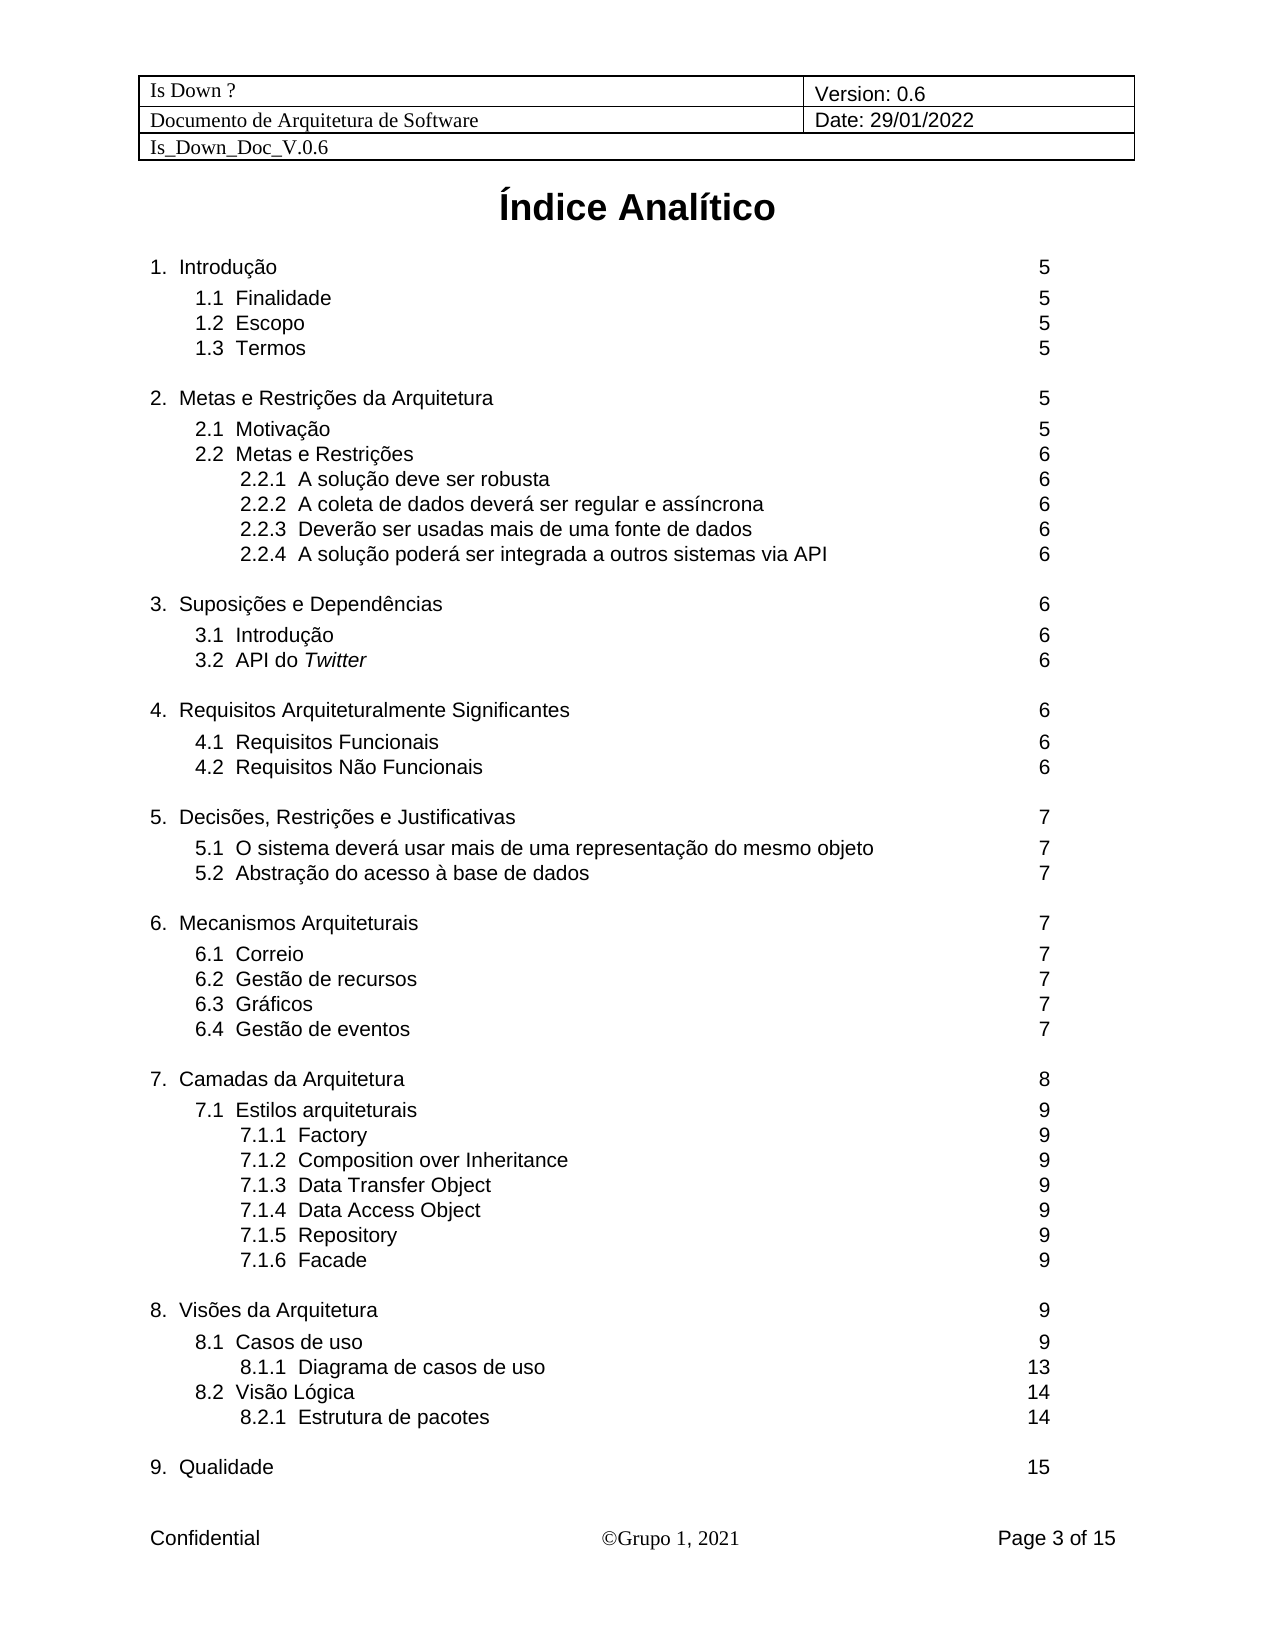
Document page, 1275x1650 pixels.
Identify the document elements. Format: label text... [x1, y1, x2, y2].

text 2.2.4 A solução poderá ser integrada a outros sistemas via API 6 [240, 541, 1125, 566]
text 7.1.6 Facade 9 [240, 1247, 1125, 1272]
text 3. Suposições e Dependências 6 [150, 591, 1050, 616]
text 7.1.3 Data Transfer Object 9 [240, 1172, 1125, 1197]
text 8.1 Casos de uso 9 [195, 1328, 1050, 1353]
text 1.3 Termos 5 [195, 335, 1050, 360]
text 6.3 Gráficos 7 [195, 991, 1050, 1016]
text 2.1 Motivação 5 [195, 416, 1050, 441]
text 6.2 Gestão de recursos 7 [195, 966, 1050, 991]
text 7.1 Estilos arquiteturais 9 [195, 1097, 1050, 1122]
text 6.1 Correio 7 [195, 941, 1050, 966]
text 1. Introdução 5 [150, 253, 1050, 278]
text 2.2 Metas e Restrições 6 [195, 441, 1050, 466]
text 1.1 Finalidade 5 [195, 285, 1050, 310]
text 8. Visões da Arquitetura 9 [150, 1297, 1050, 1322]
text 3.2 API do Twitter 6 [195, 647, 1050, 672]
text 8.2.1 Estrutura de pacotes 14 [240, 1403, 1125, 1428]
text 4. Requisitos Arquiteturalmente Significantes 6 [150, 697, 1050, 722]
text 7. Camadas da Arquitetura 8 [150, 1066, 1050, 1091]
text 7.1.4 Data Access Object 9 [240, 1197, 1125, 1222]
text 7.1.5 Repository 9 [240, 1222, 1125, 1247]
text 9. Qualidade 15 [150, 1453, 1050, 1478]
text 2. Metas e Restrições da Arquitetura 5 [150, 385, 1050, 410]
text 5.2 Abstração do acesso à base de dados 7 [195, 860, 1050, 885]
text 8.2 Visão Lógica 14 [195, 1378, 1050, 1403]
text 3.1 Introdução 6 [195, 622, 1050, 647]
text 6.4 Gestão de eventos 7 [195, 1016, 1050, 1041]
text 8.1.1 Diagrama de casos de uso 13 [240, 1353, 1125, 1378]
text 1.2 Escopo 5 [195, 310, 1050, 335]
text 5.1 O sistema deverá usar mais de uma representação do mesmo objeto 7 [195, 835, 1050, 860]
text 5. Decisões, Restrições e Justificativas 7 [150, 803, 1050, 828]
text 7.1.1 Factory 9 [240, 1122, 1125, 1147]
text 2.2.3 Deverão ser usadas mais de uma fonte de dados 6 [240, 516, 1125, 541]
text 6. Mecanismos Arquiteturais 7 [150, 910, 1050, 935]
text 4.1 Requisitos Funcionais 6 [195, 728, 1050, 753]
subtitle Índice Analítico [150, 185, 1125, 228]
text 2.2.1 A solução deve ser robusta 6 [240, 466, 1125, 491]
text 2.2.2 A coleta de dados deverá ser regular e assíncrona 6 [240, 491, 1125, 516]
text 4.2 Requisitos Não Funcionais 6 [195, 753, 1050, 778]
text 7.1.2 Composition over Inheritance 9 [240, 1147, 1125, 1172]
